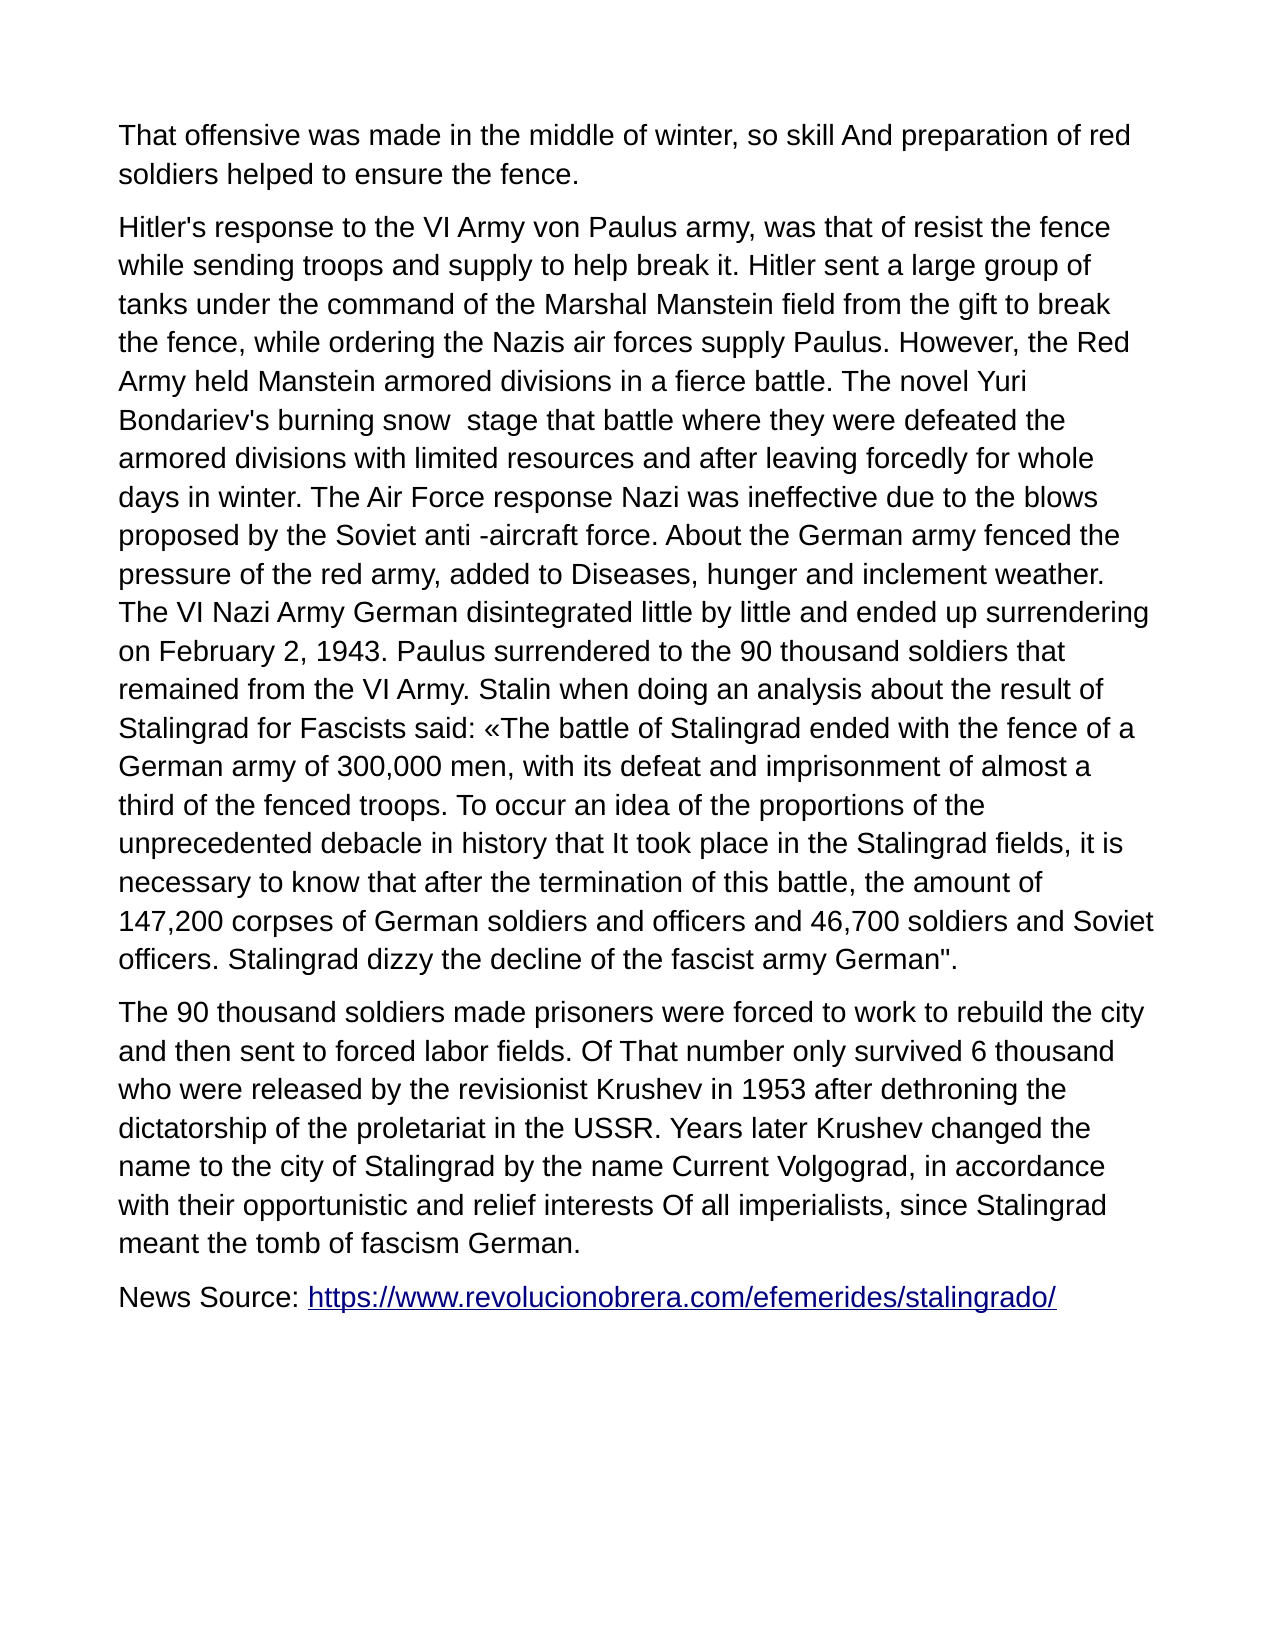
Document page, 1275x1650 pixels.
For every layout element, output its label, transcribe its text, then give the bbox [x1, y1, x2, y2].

text That offensive was made in the middle of winter, so skill And preparation of red soldiers helped to ensure the fence. [118, 118, 1157, 190]
text The 90 thousand soldiers made prisoners were forced to work to rebuild the city and then sent to forced labor fields. Of That number only survived 6 thousand who were released by the revisionist Krushev in 1953 after dethroning the dictatorship of the proletariat in the USSR. Years later Krushev changed the name to the city of Stalingrad by the name Current Volgograd, in accordance with their opportunistic and relief interests Of all imperialists, since Stalingrad meant the tomb of fascism German. [118, 995, 1157, 1260]
text News Source: https://www.revolucionobrera.com/efemerides/stalingrado/ [118, 1279, 1157, 1313]
text Hitler's response to the VI Army von Paulus army, was that of resist the fence while sending troops and supply to help break it. Hitler sent a large group of tanks under the command of the Marshal Manstein field from the gift to break the fence, while ordering the Nazis air forces supply Paulus. However, the Red Army held Manstein armored divisions in a fierce battle. The novel Yuri Bondariev's burning snow 2 stage that battle where they were defeated the armored divisions with limited resources and after leaving forcedly for whole days in winter. The Air Force response Nazi was ineffective due to the blows proposed by the Soviet anti -aircraft force. About the German army fenced the pressure of the red army, added to Diseases, hunger and inclement weather. The VI Nazi Army German disintegrated little by little and ended up surrendering on February 2, 1943. Paulus surrendered to the 90 thousand soldiers that remained from the VI Army. Stalin when doing an analysis about the result of Stalingrad for Fascists said: «The battle of Stalingrad ended with the fence of a German army of 300,000 men, with its defeat and imprisonment of almost a third of the fenced troops. To occur an idea of the proportions of the unprecedented debacle in history that It took place in the Stalingrad fields, it is necessary to know that after the termination of this battle, the amount of 147,200 corpses of German soldiers and officers and 46,700 soldiers and Soviet officers. Stalingrad dizzy the decline of the fascist army German". 3 [118, 210, 1157, 976]
